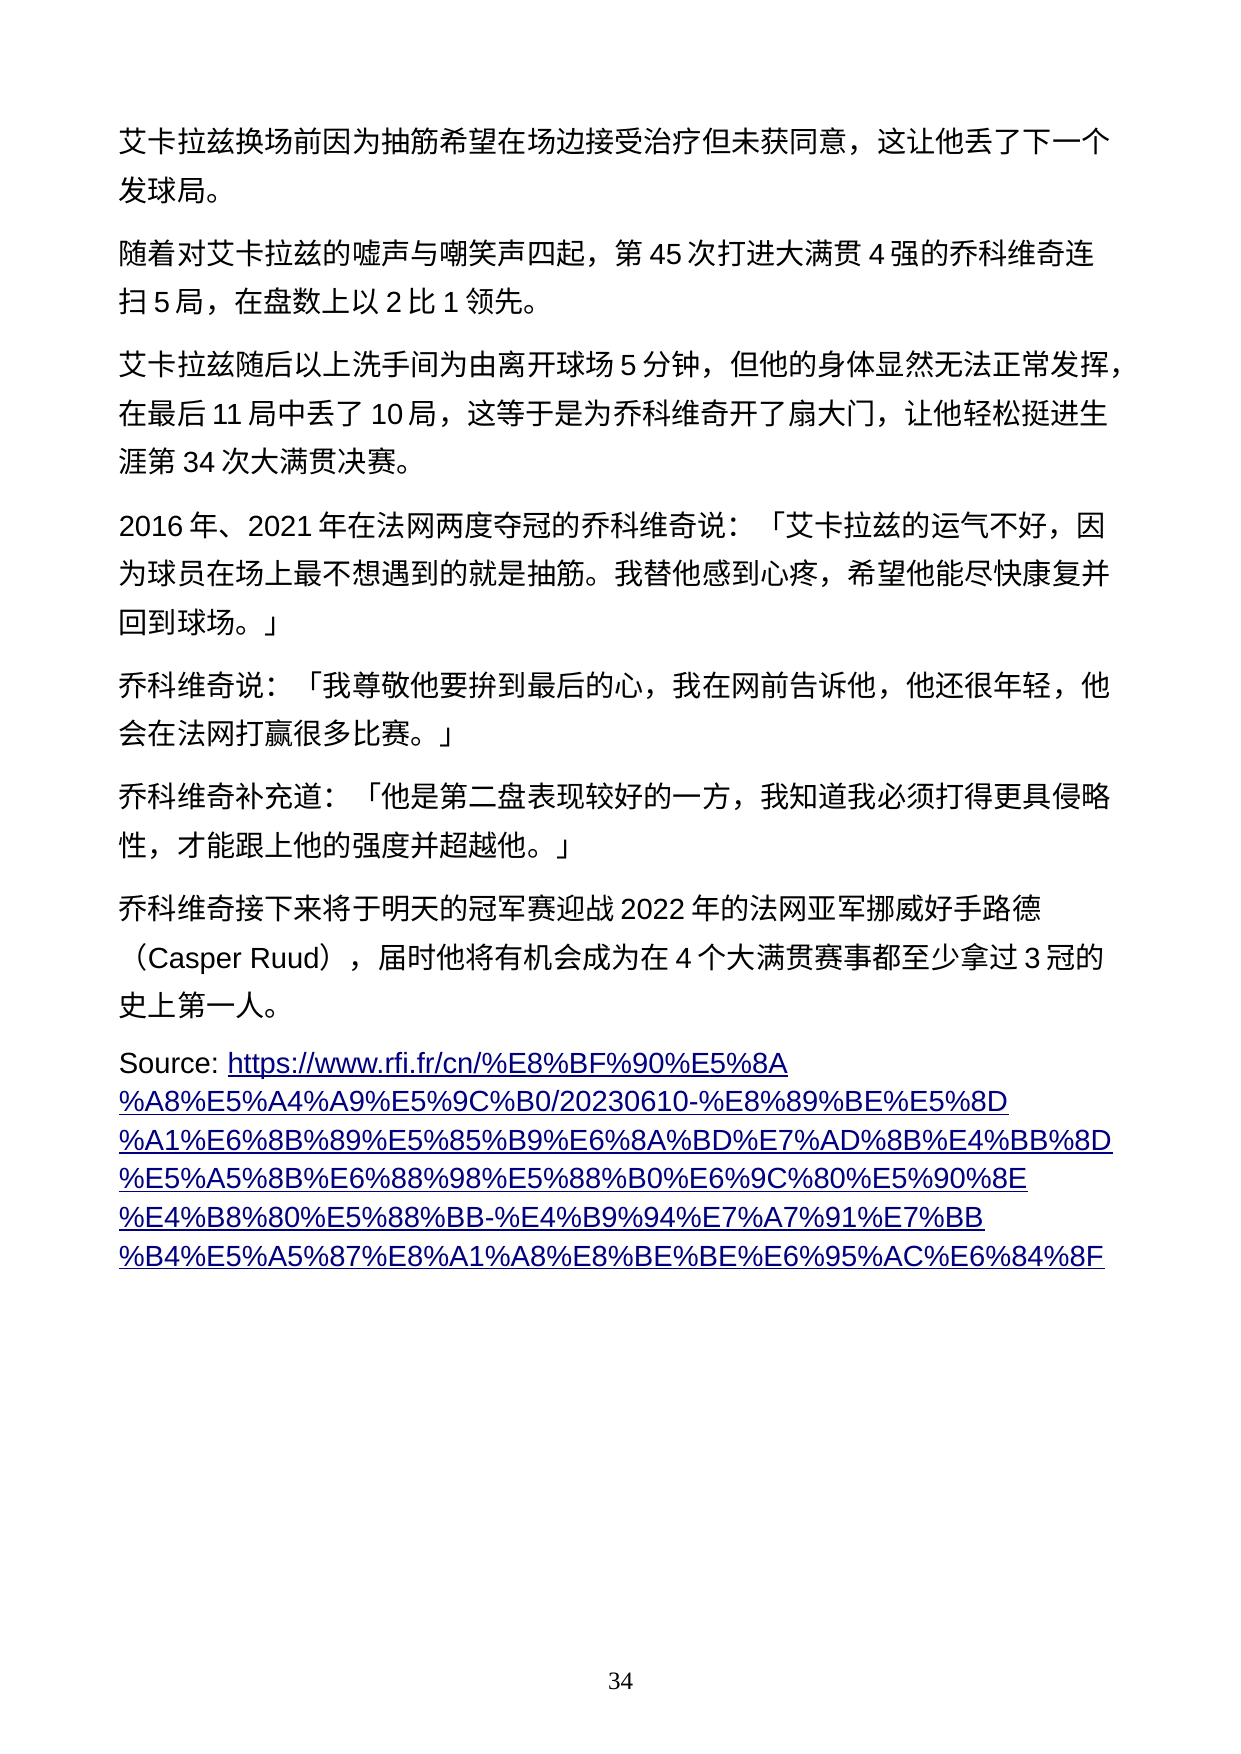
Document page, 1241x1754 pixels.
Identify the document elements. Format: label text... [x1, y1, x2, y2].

text Source: https://www.rfi.fr/cn/%E8%BF%90%E5%8A%A8%E5%A4%A9%E5%9C%B0/20230610-%E8%89%BE%E5%8D%A1%E6%8B%89%E5%85%B9%E6%8A%BD%E7%AD%8B%E4%BB%8D%E5%A5%8B%E6%88%98%E5%88%B0%E6%9C%80%E5%90%8E%E4%B8%80%E5%88%BB-%E4%B9%94%E7%A7%91%E7%BB%B4%E5%A5%87%E8%A1%A8%E8%BE%BE%E6%95%AC%E6%84%8F [118, 1046, 1122, 1272]
text 乔科维奇说：「我尊敬他要拚到最后的心，我在网前告诉他，他还很年轻，他会在法网打赢很多比赛。」 [118, 662, 1122, 753]
text 随着对艾卡拉兹的嘘声与嘲笑声四起，第45次打进大满贯4强的乔科维奇连扫5局，在盘数上以2比1领先。 [118, 230, 1122, 321]
text 艾卡拉兹换场前因为抽筋希望在场边接受治疗但未获同意，这让他丢了下一个发球局。 [118, 118, 1122, 209]
text 乔科维奇接下来将于明天的冠军赛迎战2022年的法网亚军挪威好手路德（Casper Ruud），届时他将有机会成为在4个大满贯赛事都至少拿过3冠的史上第一人。 [118, 886, 1122, 1025]
text 乔科维奇补充道：「他是第二盘表现较好的一方，我知道我必须打得更具侵略性，才能跟上他的强度并超越他。」 [118, 774, 1122, 865]
text 艾卡拉兹随后以上洗手间为由离开球场5分钟，但他的身体显然无法正常发挥，在最后11局中丢了10局，这等于是为乔科维奇开了扇大门，让他轻松挺进生涯第34次大满贯决赛。 [118, 342, 1122, 481]
text 2016年、2021年在法网两度夺冠的乔科维奇说：「艾卡拉兹的运气不好，因为球员在场上最不想遇到的就是抽筋。我替他感到心疼，希望他能尽快康复并回到球场。」 [118, 502, 1122, 641]
